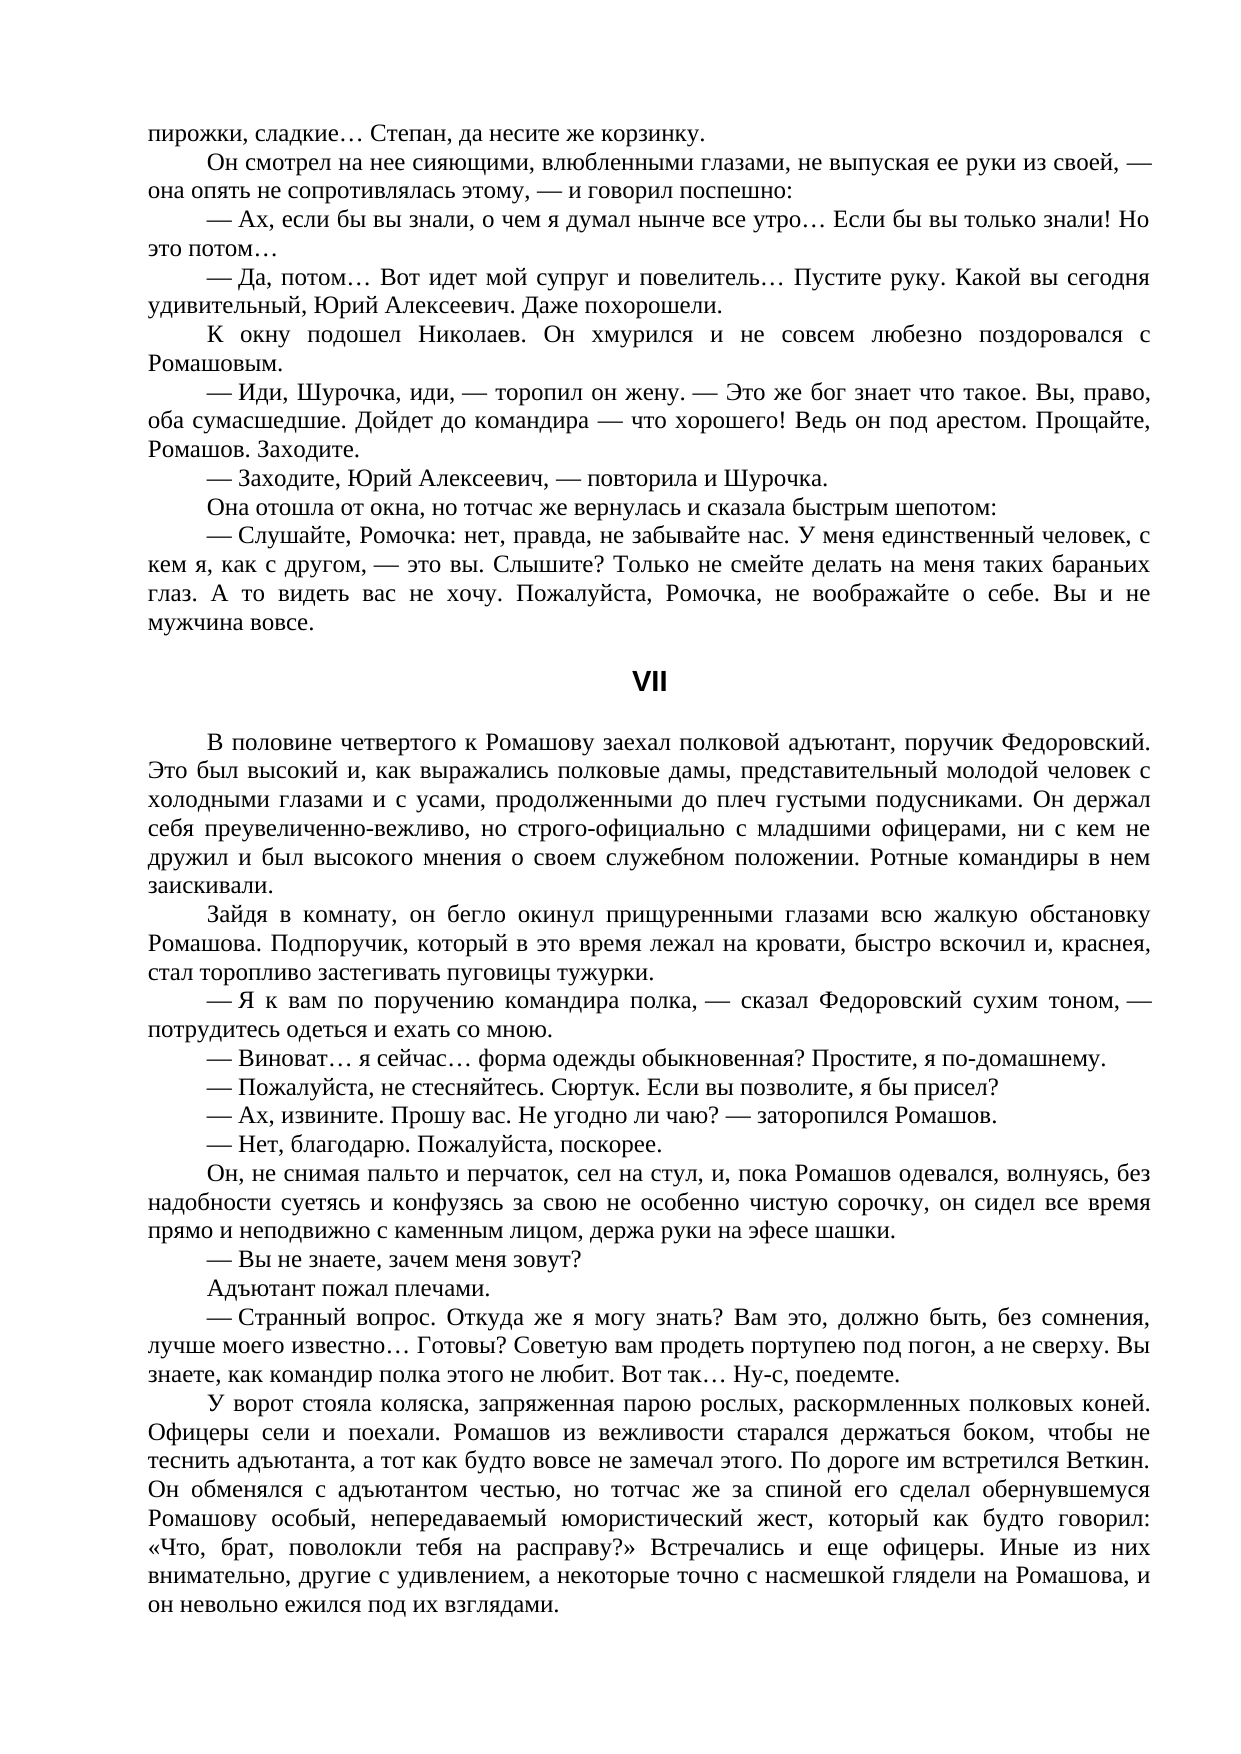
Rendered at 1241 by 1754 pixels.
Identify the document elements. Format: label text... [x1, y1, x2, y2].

text К окну подошел Николаев. Он хмурился и не совсем любезно поздоровался с Ромашовым. [148, 319, 1152, 377]
text — Странный вопрос. Откуда же я могу знать? Вам это, должно быть, без сомнения, лучше моего известно… Готовы? Советую вам продеть портупею под погон, а не сверху. Вы знаете, как командир полка этого не любит. Вот так… Ну-с, поедемте. [148, 1302, 1152, 1388]
text — Иди, Шурочка, иди, — торопил он жену. — Это же бог знает что такое. Вы, право, оба сумасшедшие. Дойдет до командира — что хорошего! Ведь он под арестом. Прощайте, Ромашов. Заходите. [148, 377, 1152, 463]
text — Вы не знаете, зачем меня зовут? [148, 1244, 1152, 1273]
text — Да, потом… Вот идет мой супруг и повелитель… Пустите руку. Какой вы сегодня удивительный, Юрий Алексеевич. Даже похорошели. [148, 262, 1152, 319]
text — Слушайте, Ромочка: нет, правда, не забывайте нас. У меня единственный человек, с кем я, как с другом, — это вы. Слышите? Только не смейте делать на меня таких бараньих глаз. А то видеть вас не хочу. Пожалуйста, Ромочка, не воображайте о себе. Вы и не мужчина вовсе. [148, 521, 1152, 636]
text — Виноват… я сейчас… форма одежды обыкновенная? Простите, я по-домашнему. [148, 1043, 1152, 1072]
text Он, не снимая пальто и перчаток, сел на стул, и, пока Ромашов одевался, волнуясь, без надобности суетясь и конфузясь за свою не особенно чистую сорочку, он сидел все время прямо и неподвижно с каменным лицом, держа руки на эфесе шашки. [148, 1158, 1152, 1244]
text — Заходите, Юрий Алексеевич, — повторила и Шурочка. [148, 463, 1152, 492]
text Она отошла от окна, но тотчас же вернулась и сказала быстрым шепотом: [148, 492, 1152, 521]
text — Ах, извините. Прошу вас. Не угодно ли чаю? — заторопился Ромашов. [148, 1100, 1152, 1129]
text В половине четвертого к Ромашову заехал полковой адъютант, поручик Федоровский. Это был высокий и, как выражались полковые дамы, представительный молодой человек с холодными глазами и с усами, продолженными до плеч густыми подусниками. Он держал себя преувеличенно-вежливо, но строго-официально с младшими офицерами, ни с кем не дружил и был высокого мнения о своем служебном положении. Ротные командиры в нем заискивали. [148, 727, 1152, 899]
text — Ах, если бы вы знали, о чем я думал нынче все утро… Если бы вы только знали! Но это потом… [148, 204, 1152, 262]
text пирожки, сладкие… Степан, да несите же корзинку. [148, 118, 1152, 147]
text — Нет, благодарю. Пожалуйста, поскорее. [148, 1129, 1152, 1158]
text Он смотрел на нее сияющими, влюбленными глазами, не выпуская ее руки из своей, — она опять не сопротивлялась этому, — и говорил поспешно: [148, 147, 1152, 204]
text Адъютант пожал плечами. [148, 1273, 1152, 1302]
subtitle VII [148, 664, 1152, 698]
text — Пожалуйста, не стесняйтесь. Сюртук. Если вы позволите, я бы присел? [148, 1072, 1152, 1100]
text — Я к вам по поручению командира полка, — сказал Федоровский сухим тоном, — потрудитесь одеться и ехать со мною. [148, 985, 1152, 1043]
text У ворот стояла коляска, запряженная парою рослых, раскормленных полковых коней. Офицеры сели и поехали. Ромашов из вежливости старался держаться боком, чтобы не теснить адъютанта, а тот как будто вовсе не замечал этого. По дороге им встретился Веткин. Он обменялся с адъютантом честью, но тотчас же за спиной его сделал обернувшемуся Ромашову особый, непередаваемый юмористический жест, который как будто говорил: «Что, брат, поволокли тебя на расправу?» Встречались и еще офицеры. Иные из них внимательно, другие с удивлением, а некоторые точно с насмешкой глядели на Ромашова, и он невольно ежился под их взглядами. [148, 1388, 1152, 1618]
text Зайдя в комнату, он бегло окинул прищуренными глазами всю жалкую обстановку Ромашова. Подпоручик, который в это время лежал на кровати, быстро вскочил и, краснея, стал торопливо застегивать пуговицы тужурки. [148, 899, 1152, 985]
